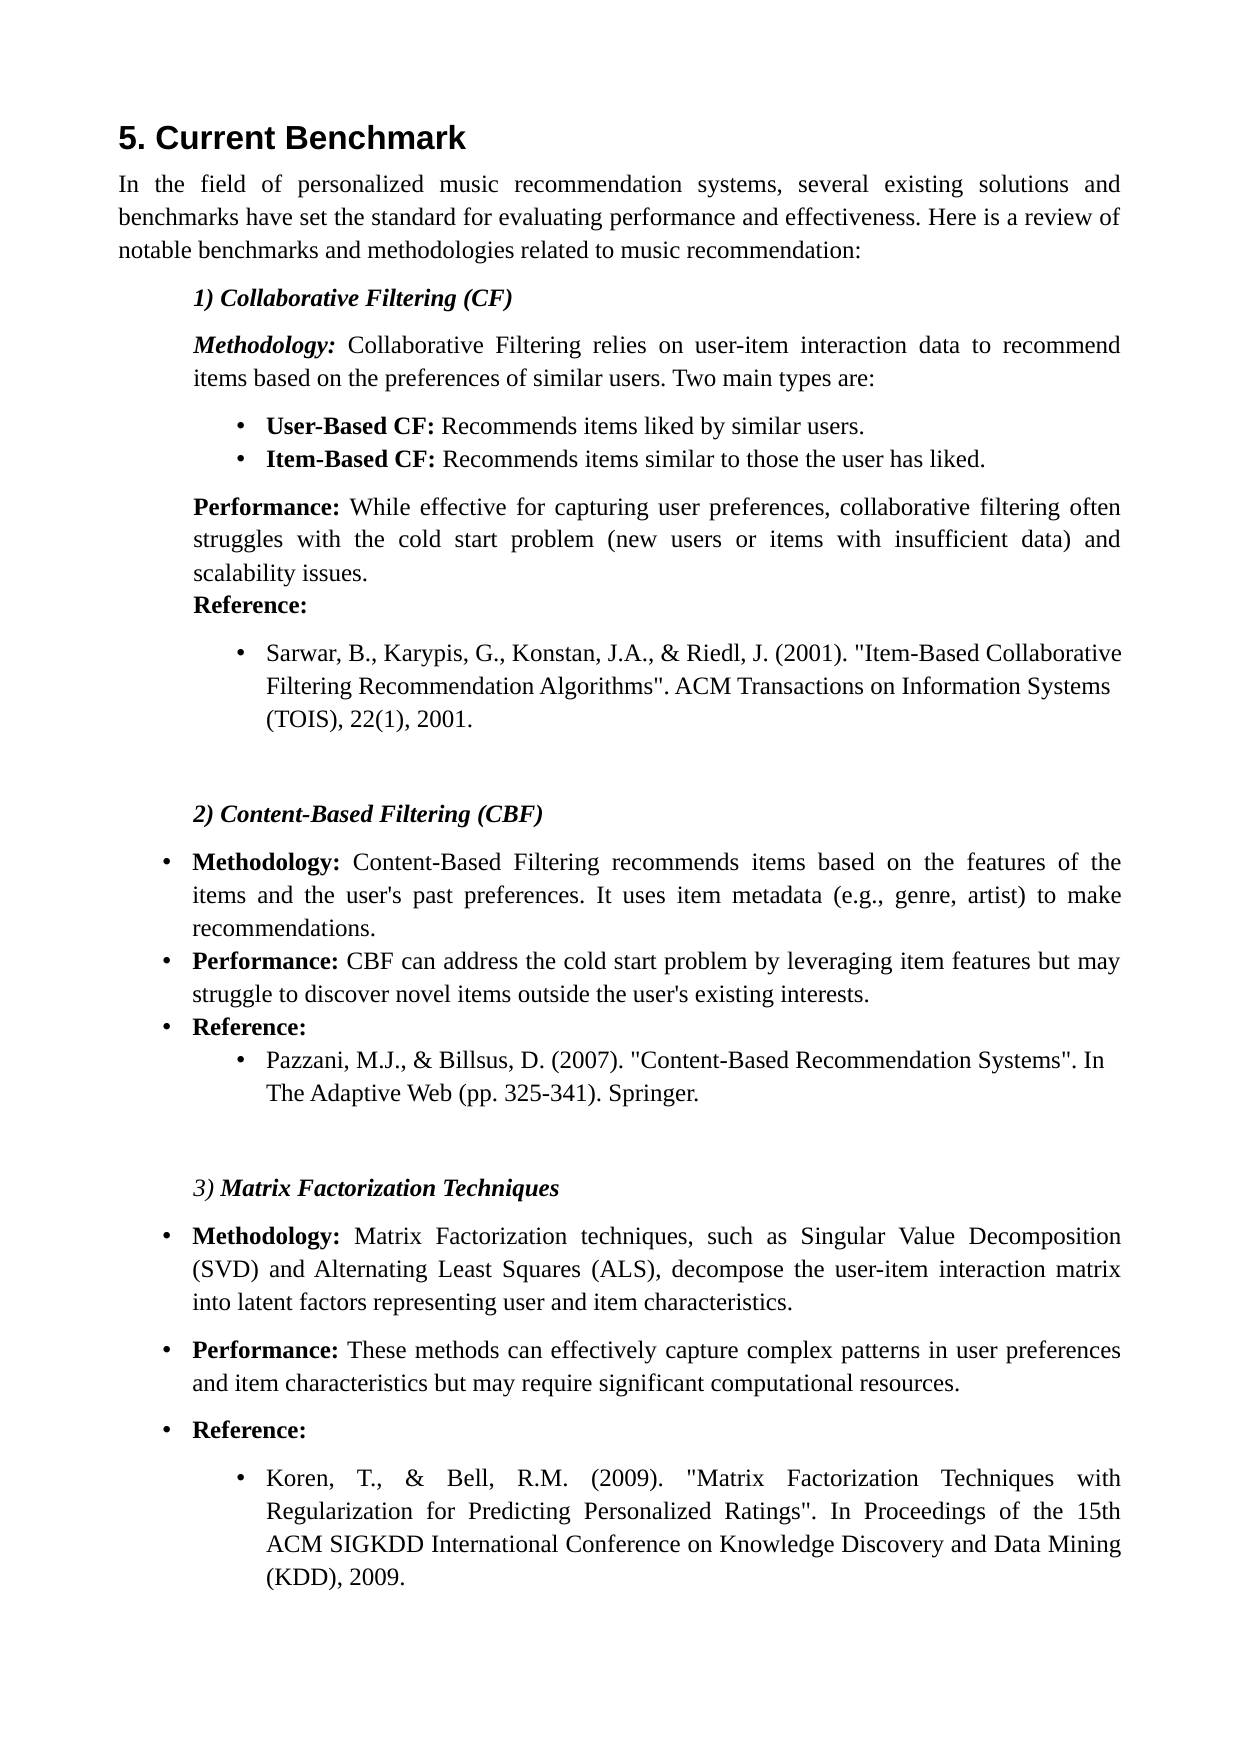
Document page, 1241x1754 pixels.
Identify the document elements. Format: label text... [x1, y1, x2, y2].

list Performance: While effective for capturing user preferences, collaborative filtering often struggles with the cold start problem (new users or items with insufficient data) and scalability issues. [156, 492, 1122, 586]
list Item-Based CF: Recommends items similar to those the user has liked. [236, 444, 1122, 473]
list Koren, T., & Bell, R.M. (2009). "Matrix Factorization Techniques with Regularization for Predicting Personalized Ratings". In Proceedings of the 15th ACM SIGKDD International Conference on Knowledge Discovery and Data Mining (KDD), 2009. [236, 1463, 1122, 1591]
subtitle 5. Current Benchmark [118, 118, 1122, 157]
list Methodology: Matrix Factorization techniques, such as Singular Value Decomposition (SVD) and Alternating Least Squares (ALS), decompose the user-item interaction matrix into latent factors representing user and item characteristics. [162, 1221, 1122, 1316]
text In the field of personalized music recommendation systems, several existing solutions and benchmarks have set the standard for evaluating performance and effectiveness. Here is a review of notable benchmarks and methodologies related to music recommendation: [118, 169, 1122, 264]
list Performance: CBF can address the cold start problem by leveraging item features but may struggle to discover novel items outside the user's existing interests. [162, 946, 1122, 1008]
list Reference: [156, 591, 1122, 619]
list User-Based CF: Recommends items liked by similar users. [236, 411, 1122, 440]
list Reference: [162, 1012, 1122, 1041]
text 3) Matrix Factorization Techniques [118, 1173, 1122, 1202]
list Reference: [162, 1415, 1122, 1444]
list Pazzani, M.J., & Billsus, D. (2007). "Content-Based Recommendation Systems". In The Adaptive Web (pp. 325-341). Springer. [236, 1045, 1122, 1107]
list Performance: These methods can effectively capture complex patterns in user preferences and item characteristics but may require significant computational resources. [162, 1335, 1122, 1396]
list Methodology: Collaborative Filtering relies on user-item interaction data to recommend items based on the preferences of similar users. Two main types are: [156, 330, 1122, 392]
list Methodology: Content-Based Filtering recommends items based on the features of the items and the user's past preferences. It uses item metadata (e.g., genre, artist) to make recommendations. [162, 847, 1122, 942]
list 2) Content-Based Filtering (CBF) [156, 799, 1122, 828]
list 1) Collaborative Filtering (CF) [156, 283, 1122, 311]
list Sarwar, B., Karypis, G., Konstan, J.A., & Riedl, J. (2001). "Item-Based Collaborative Filtering Recommendation Algorithms". ACM Transactions on Information Systems (TOIS), 22(1), 2001. [236, 638, 1122, 733]
